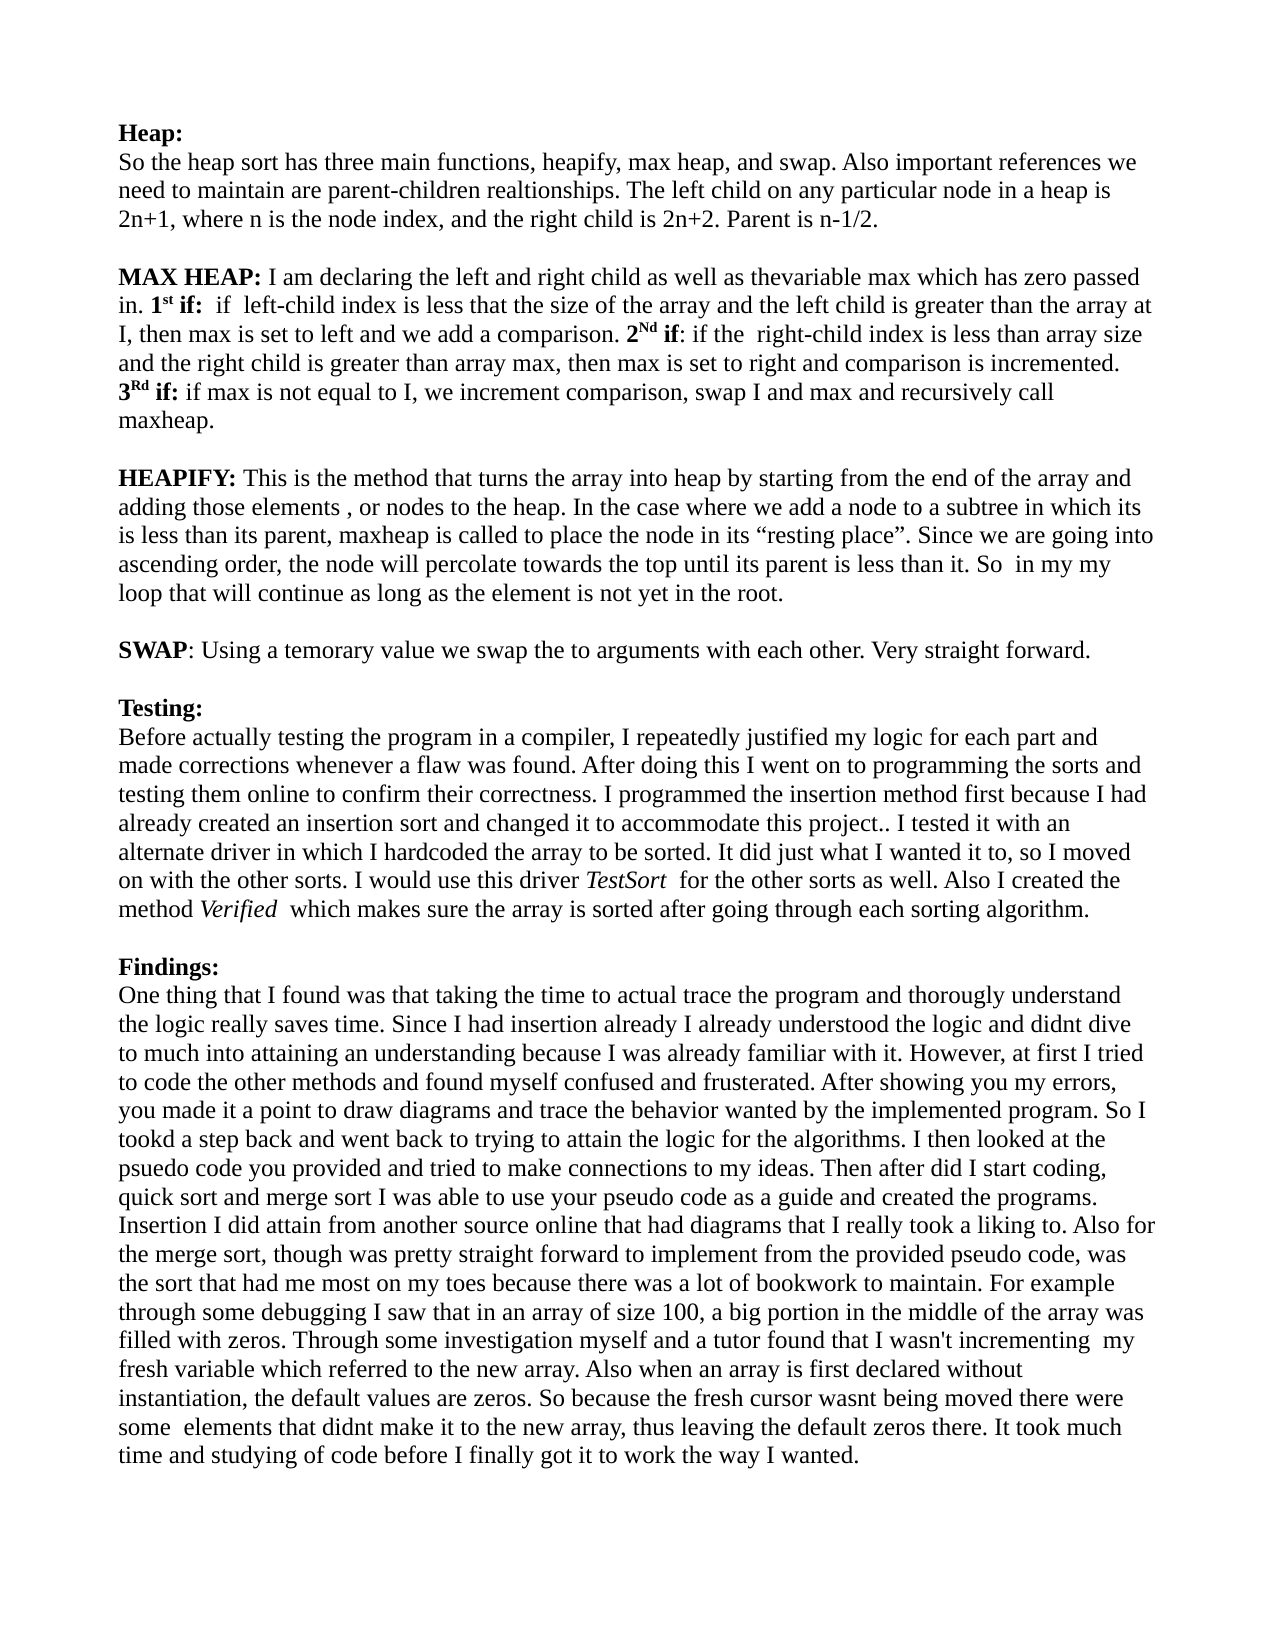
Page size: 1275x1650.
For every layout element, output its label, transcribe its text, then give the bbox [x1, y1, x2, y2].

text MAX HEAP: I am declaring the left and right child as well as thevariable max which has zero passed in. 1st if: if left-child index is less that the size of the array and the left child is greater than the array at I, then max is set to left and we add a comparison. 2Nd if: if the right-child index is less than array size and the right child is greater than array max, then max is set to right and comparison is incremented. 3Rd if: if max is not equal to I, we increment comparison, swap I and max and recursively call maxheap. [118, 262, 1157, 434]
text One thing that I found was that taking the time to actual trace the program and thorougly understand the logic really saves time. Since I had insertion already I already understood the logic and didnt dive to much into attaining an understanding because I was already familiar with it. However, at first I tried to code the other methods and found myself confused and frusterated. After showing you my errors, you made it a point to draw diagrams and trace the behavior wanted by the implemented program. So I tookd a step back and went back to trying to attain the logic for the algorithms. I then looked at the psuedo code you provided and tried to make connections to my ideas. Then after did I start coding, quick sort and merge sort I was able to use your pseudo code as a guide and created the programs. Insertion I did attain from another source online that had diagrams that I really took a liking to. Also for the merge sort, though was pretty straight forward to implement from the provided pseudo code, was the sort that had me most on my toes because there was a lot of bookwork to maintain. For example through some debugging I saw that in an array of size 100, a big portion in the middle of the array was filled with zeros. Through some investigation myself and a tutor found that I wasn't incrementing my fresh variable which referred to the new array. Also when an array is first declared without instantiation, the default values are zeros. So because the fresh cursor wasnt being moved there were some elements that didnt make it to the new array, thus leaving the default zeros there. It took much time and studying of code before I finally got it to work the way I wanted. [118, 981, 1157, 1469]
text Testing: [118, 693, 1157, 722]
text Before actually testing the program in a compiler, I repeatedly justified my logic for each part and made corrections whenever a flaw was found. After doing this I went on to programming the sorts and testing them online to confirm their correctness. I programmed the insertion method first because I had already created an insertion sort and changed it to accommodate this project.. I tested it with an alternate driver in which I hardcoded the array to be sorted. It did just what I wanted it to, so I moved on with the other sorts. I would use this driver TestSort for the other sorts as well. Also I created the method Verified which makes sure the array is sorted after going through each sorting algorithm. [118, 722, 1157, 923]
text So the heap sort has three main functions, heapify, max heap, and swap. Also important references we need to maintain are parent-children realtionships. The left child on any particular node in a heap is 2n+1, where n is the node index, and the right child is 2n+2. Parent is n-1/2. [118, 147, 1157, 233]
text Heap: [118, 118, 1157, 147]
text Findings: [118, 952, 1157, 981]
text HEAPIFY: This is the method that turns the array into heap by starting from the end of the array and adding those elements , or nodes to the heap. In the case where we add a node to a subtree in which its is less than its parent, maxheap is called to place the node in its “resting place”. Since we are going into ascending order, the node will percolate towards the top until its parent is less than it. So in my my loop that will continue as long as the element is not yet in the root. [118, 463, 1157, 607]
text SWAP: Using a temorary value we swap the to arguments with each other. Very straight forward. [118, 636, 1157, 664]
